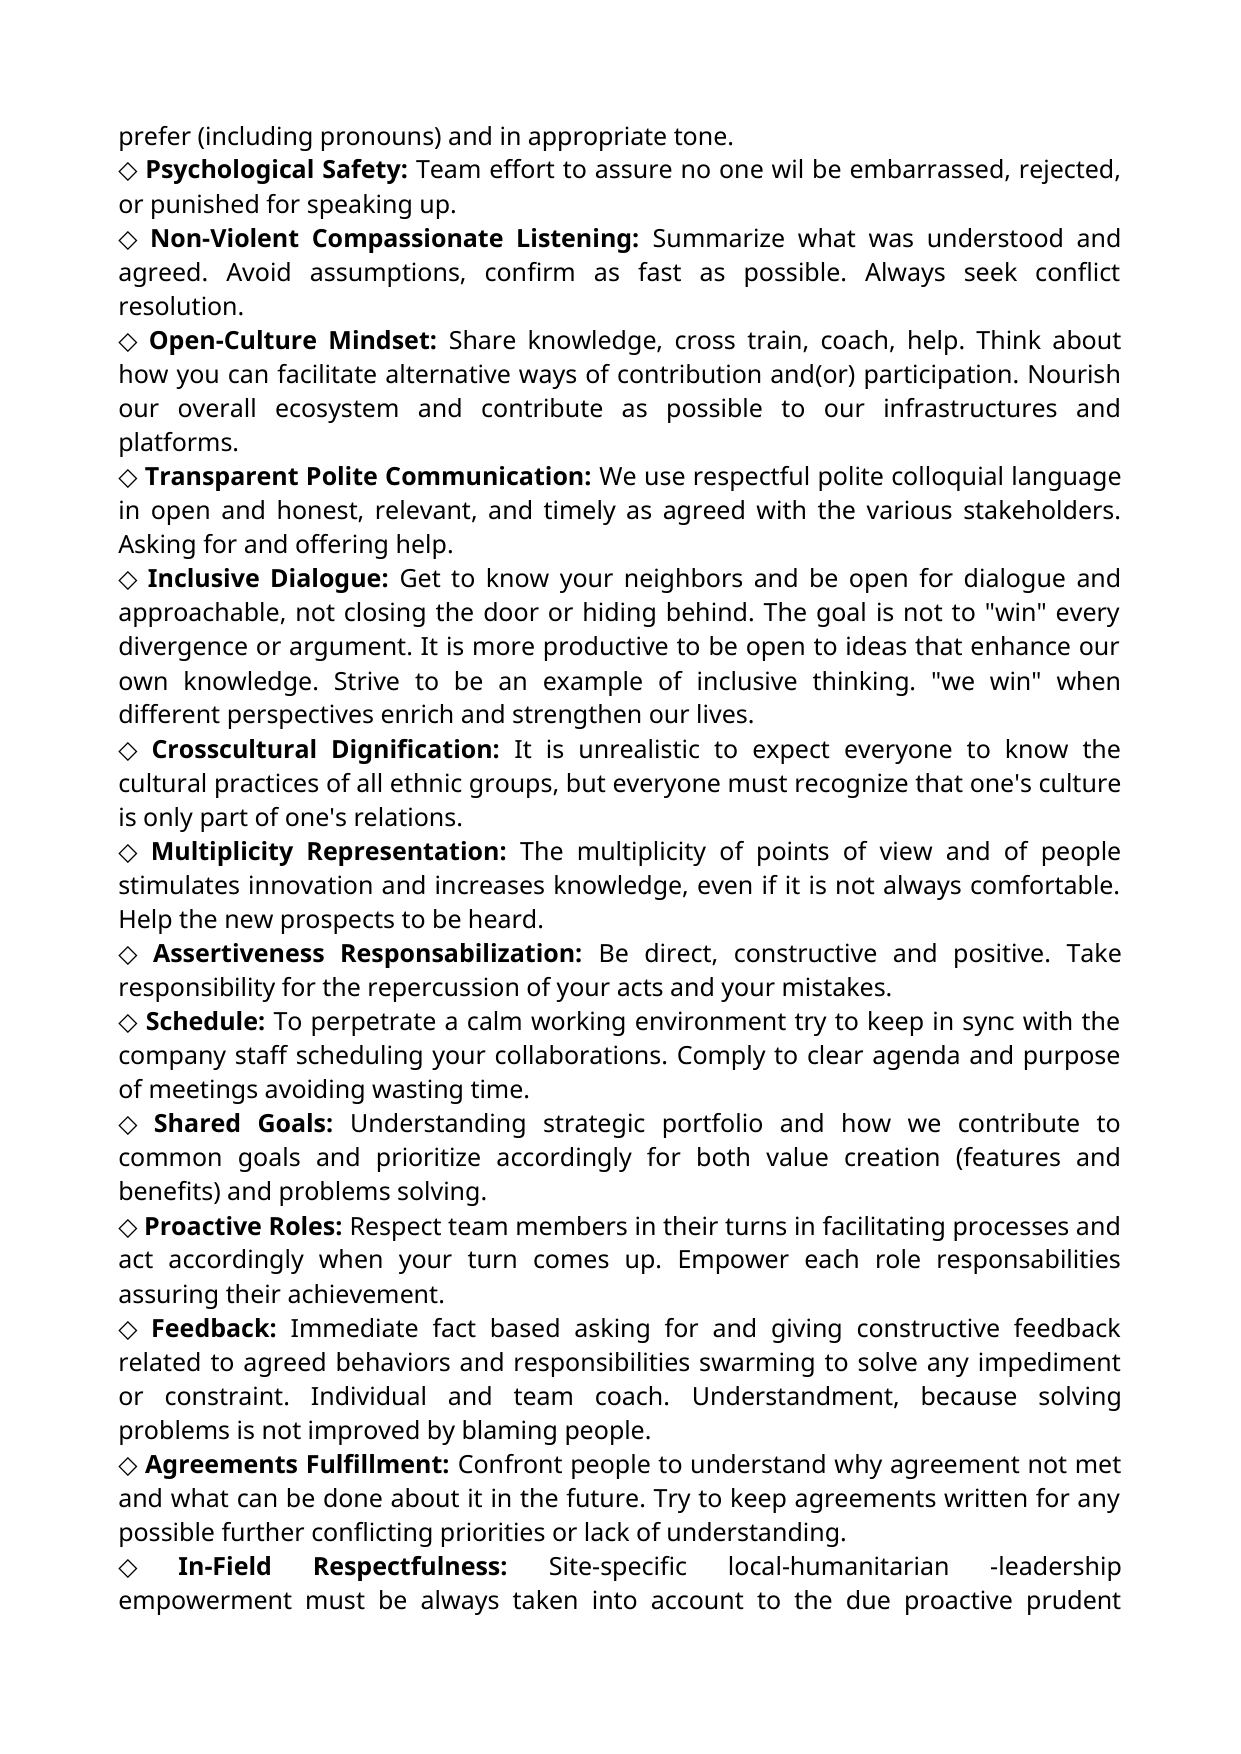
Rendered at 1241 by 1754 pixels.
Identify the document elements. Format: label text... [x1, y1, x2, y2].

text ◇ In-Field Respectfulness: Site-specific local-humanitarian -leadership empowerment must be always taken into account to the due proactive prudent [118, 1549, 1122, 1617]
text ◇ Feedback: Immediate fact based asking for and giving constructive feedback related to agreed behaviors and responsibilities swarming to solve any impediment or constraint. Individual and team coach. Understandment, because solving problems is not improved by blaming people. [118, 1310, 1122, 1447]
text ◇ Proactive Roles: Respect team members in their turns in facilitating processes and act accordingly when your turn comes up. Empower each role responsabilities assuring their achievement. [118, 1208, 1122, 1310]
text prefer (including pronouns) and in appropriate tone. [118, 118, 1122, 152]
text ◇ Transparent Polite Communication: We use respectful polite colloquial language in open and honest, relevant, and timely as agreed with the various stakeholders. Asking for and offering help. [118, 459, 1122, 561]
text ◇ Assertiveness Responsabilization: Be direct, constructive and positive. Take responsibility for the repercussion of your acts and your mistakes. [118, 936, 1122, 1004]
text ◇ Crosscultural Dignification: It is unrealistic to expect everyone to know the cultural practices of all ethnic groups, but everyone must recognize that one's culture is only part of one's relations. [118, 731, 1122, 833]
text ◇ Non-Violent Compassionate Listening: Summarize what was understood and agreed. Avoid assumptions, confirm as fast as possible. Always seek conflict resolution. [118, 220, 1122, 322]
text ◇ Psychological Safety: Team effort to assure no one wil be embarrassed, rejected, or punished for speaking up. [118, 152, 1122, 220]
text ◇ Agreements Fulfillment: Confront people to understand why agreement not met and what can be done about it in the future. Try to keep agreements written for any possible further conflicting priorities or lack of understanding. [118, 1447, 1122, 1549]
text ◇ Shared Goals: Understanding strategic portfolio and how we contribute to common goals and prioritize accordingly for both value creation (features and benefits) and problems solving. [118, 1106, 1122, 1208]
text ◇ Schedule: To perpetrate a calm working environment try to keep in sync with the company staff scheduling your collaborations. Comply to clear agenda and purpose of meetings avoiding wasting time. [118, 1004, 1122, 1106]
text ◇ Multiplicity Representation: The multiplicity of points of view and of people stimulates innovation and increases knowledge, even if it is not always comfortable. Help the new prospects to be heard. [118, 833, 1122, 936]
text ◇ Open-Culture Mindset: Share knowledge, cross train, coach, help. Think about how you can facilitate alternative ways of contribution and(or) participation. Nourish our overall ecosystem and contribute as possible to our infrastructures and platforms. [118, 322, 1122, 459]
text ◇ Inclusive Dialogue: Get to know your neighbors and be open for dialogue and approachable, not closing the door or hiding behind. The goal is not to "win" every divergence or argument. It is more productive to be open to ideas that enhance our own knowledge. Strive to be an example of inclusive thinking. "we win" when different perspectives enrich and strengthen our lives. [118, 561, 1122, 731]
